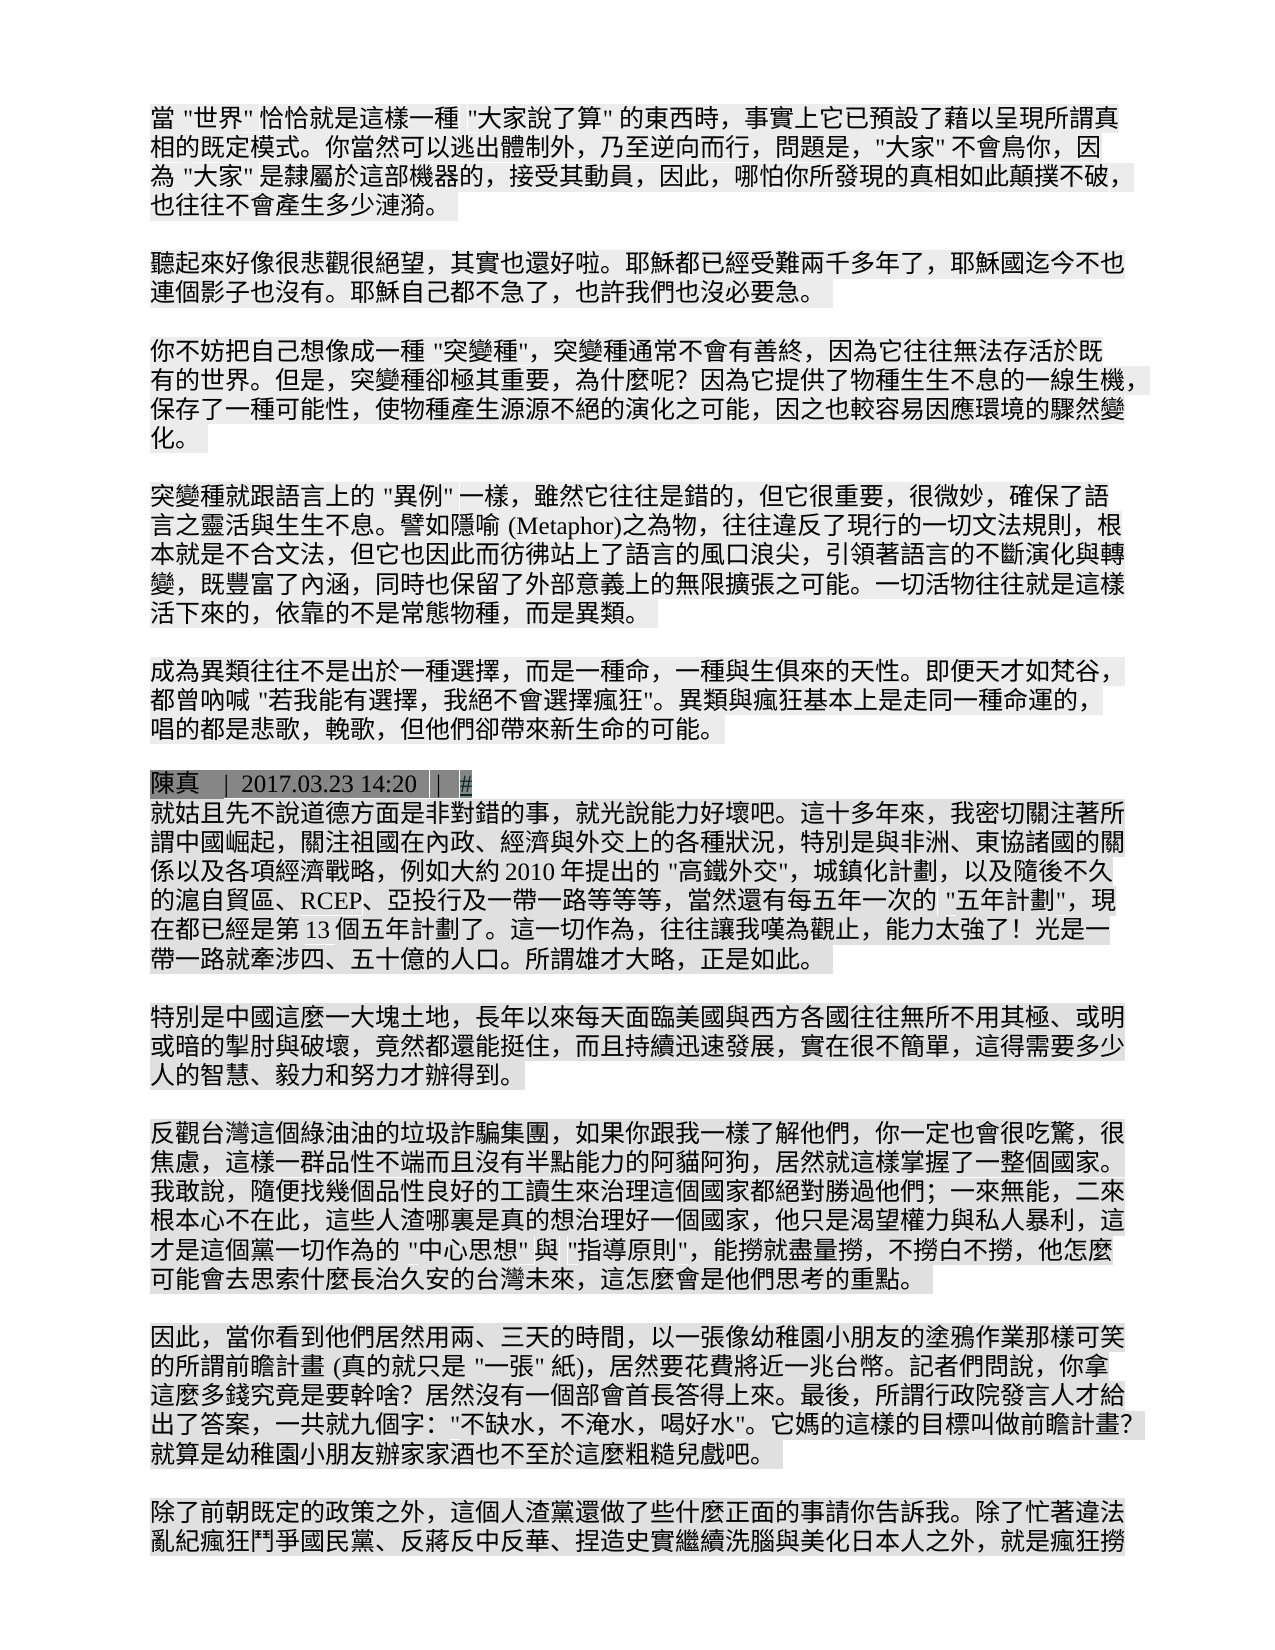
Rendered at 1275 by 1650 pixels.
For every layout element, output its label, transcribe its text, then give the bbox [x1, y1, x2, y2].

text 就姑且先不說道德方面是非對錯的事，就光說能力好壞吧。這十多年來，我密切關注著所謂中國崛起，關注祖國在內政、經濟與外交上的各種狀況，特別是與非洲、東協諸國的關係以及各項經濟戰略，例如大約2010年提出的 "高鐵外交"，城鎮化計劃，以及隨後不久的滬自貿區、RCEP、亞投行及一帶一路等等等，當然還有每五年一次的 "五年計劃"，現在都已經是第13個五年計劃了。這一切作為，往往讓我嘆為觀止，能力太強了！光是一帶一路就牽涉四、五十億的人口。所謂雄才大略，正是如此。 特別是中國這麼一大塊土地，長年以來每天面臨美國與西方各國往往無所不用其極、或明或暗的掣肘與破壞，竟然都還能挺住，而且持續迅速發展，實在很不簡單，這得需要多少人的智慧、毅力和努力才辦得到。 反觀台灣這個綠油油的垃圾詐騙集團，如果你跟我一樣了解他們，你一定也會很吃驚，很焦慮，這樣一群品性不端而且沒有半點能力的阿貓阿狗，居然就這樣掌握了一整個國家。我敢說，隨便找幾個品性良好的工讀生來治理這個國家都絕對勝過他們；一來無能，二來根本心不在此，這些人渣哪裏是真的想治理好一個國家，他只是渴望權力與私人暴利，這才是這個黨一切作為的 "中心思想" 與 "指導原則"，能撈就盡量撈，不撈白不撈，他怎麼可能會去思索什麼長治久安的台灣未來，這怎麼會是他們思考的重點。 因此，當你看到他們居然用兩、三天的時間，以一張像幼稚園小朋友的塗鴉作業那樣可笑的所謂前瞻計畫 (真的就只是 "一張" 紙)，居然要花費將近一兆台幣。記者們問說，你拿這麼多錢究竟是要幹啥？居然沒有一個部會首長答得上來。最後，所謂行政院發言人才給出了答案，一共就九個字："不缺水，不淹水，喝好水"。它媽的這樣的目標叫做前瞻計畫？就算是幼稚園小朋友辦家家酒也不至於這麼粗糙兒戲吧。 除了前朝既定的政策之外，這個人渣黨還做了些什麼正面的事請你告訴我。除了忙著違法亂紀瘋狂鬥爭國民黨、反蔣反中反華、捏造史實繼續洗腦與美化日本人之外，就是瘋狂撈錢、卡位、掠奪無數資源與職位，而且控制司法，企圖製造白色恐怖以鏟除異己、壓制反對者，並且用盡一切卑劣手段壟斷各行各界人事與資源，做為一種分贓工具，順我者昌逆我者亡，進一步鞏固一己之利與一黨之私。除此之外還不惜出賣眾人健康，處心積慮就是要開放美、日各種有毒食品的進口，連各種農藥標準居然也能因此而瘋狂解禁與近乎無限地放寬，完全不管國人死活。 你就姑且先忽略道德方面的評價，就光看能力就好，台灣這麼小的一個島居然也能搞得如此烏煙瘴氣要死不活，你不會覺得很荒唐嗎？花那麼多錢，養這麼一大群低能人渣來當我們的領導，不會太離譜嗎？而且，學生交作業時，就算再怎麼不樂意，好歹也會把報告弄出個不會太難看的樣子，但這個政治詐騙集團卻居然好像連應付一下都很懶得應付。 你能不能想像，對岸政府，所有高官排排坐，然後神神祕祕地拿出一張紙，上面隨手畫幾個小圈圈，寫上幾個字，不缺水不淹水喝好水，然後就要花個幾兆元，說這是宇宙第一偉大足以嚇死敵人、全世界都佩服的前瞻計畫，你能不能想像這樣一種兒戲與荒唐？ 而且，你要知道，好笑歸好笑，這可都是你我辛苦賺來的血汗錢，而且，你我的親朋好友都住在這島上，如此胡搞瞎搞，你還會真的覺得很好玩、很有趣、很好笑嗎？ 一個人要支持哪個黨當然是你的自由，重點是：你到底知不知道你所熱烈擁戴的那個黨每天究竟是在幹些什麼？你到底有沒有想過類似像這樣一些問題？這真的就是你所要的嗎？這就是所謂神聖偉大的民主自由？你曾經花一秒鐘去想過這些問題嗎？你若是個老師或比方說公司主管，當學生或職員展現這樣一種能力和品性時，你真的會感到很佩服很棒很偉大？就只因為對方顏色正確，其它就統統無所謂了？ 而且，說完能力問題，更重要的還有道德問題，這部份就更是罄竹難書了。 比方說，不是說要建立什麼 "兩國" 關係監督條例嗎？否則就是賣台嗎？三年多了，怎麼不趕緊立法？ 不是說什麼公投法多偉大多神聖，必須補正什麼鳥籠公投嗎？不是說什麼必須大幅降低公投成案的門檻而且必須可以改國號改領土範圍與重新制憲才是愛台灣愛人權，否則就是賣台就是違反人權嗎？現在大權在握了，怎麼不去做呢？ 不是說只要是人就應該要廢除所有核電廠才是真正愛台灣嗎？怎麼不趕快廢呢？怎麼反而老是說要重啟已經停止運轉的幾座舊有的核電機組？林義雄應該趕緊出來喝斥這些人渣才對啊。 不是說要發動統獨公投，否則就是賣台嗎？趕快發動啊，怎麼不發動，還在等什麼呢？ 不是說人民包圍政府、入侵與佔領政府機關是偉大的民主愛國運動嗎？怎麼現在連掛有刀片的恐怖拒馬都敢拿出來圍堵與攻擊偉大而且手無寸鐵的人民？ 不是這麼說的嗎？人民抗議，不管多麼暴力或激烈，不但不應該有罪，而且應該媒體一致表揚與歌頌才對啊，怎麼連那些向來滿口神聖人民的綠色尾巴黨反而還跳出來譴責什麼暴民呢？對於沒事故意找事、真正的政治暴民竟給予表揚、神化與偶像化，對於真正基於義憤的反抗者卻給予妖魔化。甚至還會自編自導自演什麼 "機關槍掃射暴民" 的假圖片與假謠言來嫁禍給反抗者，自己捏造，自己拆穿，然後嫁禍給對方，使之污名化、爭議化，使人們失去對於反抗者的信任與支持。 種種敗行劣跡，罄竹難書，寫來真是滿紙污穢。 [150, 799, 1125, 1556]
text 陳真 | 2017.03.23 14:20 | # [150, 769, 1125, 799]
text 農藥管制標準偷偷摸摸大幅放寬的事，我原本以為像這樣一種荒唐事理當人神共憤才對，沒想到連這樣居然也能護航，並且把反對者扣上政治鬥爭的藍帽子。早上出門吃早餐時不小心瞄到桌上的自由人渣報，顯然就是這麼幹的。這個人渣報，估計即便是殺老母姦老爸，我看只要是綠的，他都會一概護航。 當然不是說農藥管制標準絕不能改變，但是，任何有關健康方面的事，一定是越來越嚴謹，哪有人反而越改越寬鬆甚至毫無尺度突然莫名其妙大幅解放的道理？那不是發神經嗎？而且，竟然還說這是依據我們自己的什麼農業試驗所自行研究所得到的健康標準數據，實在有夠荒唐。這種事是可以關起門來自己研究出一套與眾不同的標準的嗎？現在卻又推給農藥商，說是回應農藥商的要求，所以才放寬標準。可是，人渣黨會這麼聽話嗎？農藥商叫他放寬他就放寬？背後施壓者，絕非來自內部，而是來自美、日。 當然不是說標準絕不能改變，但是，任何有關健康方面的事，一定是越來越嚴謹，哪有人反而越改越寬鬆甚至毫無尺度突然莫名其妙大幅放寬的道理？ 就比方說醫院的各項安全衛生標準，包括院內感染控制、用藥管制與副作用的限制等等等，鉅細靡遺，非常複雜；相關標準一定是隨著生活水平的不斷提高而越來越趨嚴謹，絕不會莫名其妙突然偷偷大開文明倒車之理。 三十年前當醫生，跟三十年後當醫生差很多，以前很 "自由"，醫生皇帝大，只要我喜歡，有什麼不可以？各項衛生安全與健康管制標準很低，但是，隨著時代進步，標準自然就會越來越高。當你要反其道而行來大幅降低衛生健康標準時，總該有個充份理由來說明為何被迫必須如此吧？ 我看到的各種護航理由都是一些很北七的說法，北七到光是想到要去回應這種北七的聲音，我就很痛苦。媽的，到底智商是要多有彈性，到底是要把智商自行降到多低，才能夠和各種北七之聲產生共鳴，達成有效溝通？ 我看到的各種護航理由大致上像這樣，歸類如下： A: 一公克食物才零點零零幾個ppm，免驚啦，不會死啦，要死也得吃上幾公斤才會死啦。 可是，會不會馬上毒發身亡，難道是我們在考量衛生安全與健康的參考標準？只要不會立即口吐白沫抽筋暴斃，就都算是安全的？ 過去連續劇常有吃安眠藥自殺的悲劇情節，為何如此？因為(誤以為)死得很安祥，不會太難看。其它死法往往都很慘，略過不表，惟有吞安眠藥而死似乎最浪漫唯美了。但是，隨著藥物研發的進步改良，這項 "福利" 早已不可得。 我常開玩笑跟病人說，你別企圖吞安眠藥自殺，因為你恐怕得至少吞上一個大水桶那麼多的安眠藥或許才會達到致死劑量。我這玩笑話自然有其根據，但你總不會以致死劑量來做為一種藥物使用的參考標準吧？難道你會跟病人說：一顆藥才幾毫克，免驚啦，盡量愛吃多少就吃多少，不會死啦，要死也得吃上三百公斤的藥才會死。 B. 鹽吃多了也會腎衰竭啊，那你為什麼還吃？ 這真是相當有內涵的一種辯解，我有一種自動被打敗的感覺。可是，鹽是人體生存必需品，難道農藥也是你所需要的養份？它難道不是應該越低越好、最好是零嗎？ C: 農 "藥" 嚴格來說是一種藥，它不是毒，不能小題大作。 這回換修辭學原理的探討了。這一題算我認輸好了。 D. 我們每天都嘛在吃農藥，也沒聽說有誰因此得癌症啊，洗乾淨就好了嘛。 這一題也是算我輸。 E. 經過某種科學研究，我們曾經拿一堆農藥餵了好幾隻(可憐的)小老鼠，也沒看到牠們得癌症啊。安啦，儘管吃啦，不會有事啦，科學已經證明它是安全無虞的了。 這題水準相當高。有多高呢？大約幼稚園中班那麼高吧。 有一天，我去東部某個濱臨太平洋的港灣垂釣，媽的，釣半天，竟然連一隻吳郭魚也沒釣到，於是我得出一個結論：太平洋裏根本沒有魚。這是推論一。 推論二：我很想問的是，大便就算吃上三百公斤，我也敢保證絕對不會突然罹癌或馬上暴斃，難道你會因此而拿它來當食物配料？連大便這麼營養豐富的東西你都怕，更不用說農藥了不是嗎？ 其它還有很多類型的精采辯論，我就不一一介紹了，因為我怕又會引起 "熱烈" 討論，我的智商彈性指數怕沒法跟上各位。 做為一個醫生，我肯定是屬於那一類 "用藥劑量非常低" 的醫生。為什麼呢？因為我怎麼給自己開藥，我就會怎麼開藥給別人，絕不會有任何差別待遇。我自己不喜歡吃 "太多" 藥物，所以，當我開藥給病人時，我也會盡可能不要開 "太多" 藥。如果一顆就有效，你幹嘛吃兩顆呢？你是怕藥廠錢賺太少嗎？ 做為一個醫生，一生得讀上至少數以千計的科學論文，也算是半個科學家了吧，我常深深有個感覺，那就是：所謂科學，特別是牽涉巨大暴利的生技與自然科學，其實就跟政治幾乎一模一樣，有著極其類似的運作與生產模式，是一種受到各方利益團體極大操弄的東西。 簡單說，在利益極大化的原則下，這類牽扯暴利的所謂科學真相，其實是很可疑的。我並非說這裏頭有著一種陰謀，而是說它始終依循著一套陽謀，一套有利於呈現 "有利真相" 的模式來產生所謂科學知識。在這樣一套所謂科學知識的運作與生產模式中，它並非真的鼓勵你去發現真相，而是盡量引導你去發現 (或者其實應該說 "發明") 有利於特定利益團體的所謂真相。 更根本的是，這樣一種 "引導"，並非在個人唯心層面上運作，而是一種體制，一種結構，就像一部機器那樣，早已預設了這樣一種知識生產程式。 你當然依舊可以跑到機器外面追求真相，不會有人因此把你繩之以法打入黑牢，問題是，你很難跟機器 (或者說體制) 抗衡，為什麼呢？因為 "世界" 是這樣一種東西，"大家" 說了算；就跟鈔票一樣，鈔票的價值並非實存於其內在本質，而是 "大家" 說了算，當 "大家" 說它價值一千就是一千，一百就是一百，哪怕千元紙鈔和百元鈔其實都不過只是一張同樣的紙，只是多個零少個零而已。 當 "世界" 恰恰就是這樣一種 "大家說了算" 的東西時，事實上它已預設了藉以呈現所謂真相的既定模式。你當然可以逃出體制外，乃至逆向而行，問題是，"大家" 不會鳥你，因為 "大家" 是隸屬於這部機器的，接受其動員，因此，哪怕你所發現的真相如此顛撲不破，也往往不會產生多少漣漪。 聽起來好像很悲觀很絕望，其實也還好啦。耶穌都已經受難兩千多年了，耶穌國迄今不也連個影子也沒有。耶穌自己都不急了，也許我們也沒必要急。 你不妨把自己想像成一種 "突變種"，突變種通常不會有善終，因為它往往無法存活於既有的世界。但是，突變種卻極其重要，為什麼呢？因為它提供了物種生生不息的一線生機，保存了一種可能性，使物種產生源源不絕的演化之可能，因之也較容易因應環境的驟然變化。 突變種就跟語言上的 "異例" 一樣，雖然它往往是錯的，但它很重要，很微妙，確保了語言之靈活與生生不息。譬如隱喻 (Metaphor)之為物，往往違反了現行的一切文法規則，根本就是不合文法，但它也因此而彷彿站上了語言的風口浪尖，引領著語言的不斷演化與轉變，既豐富了內涵，同時也保留了外部意義上的無限擴張之可能。一切活物往往就是這樣活下來的，依靠的不是常態物種，而是異類。 成為異類往往不是出於一種選擇，而是一種命，一種與生俱來的天性。即便天才如梵谷，都曾吶喊 "若我能有選擇，我絕不會選擇瘋狂"。異類與瘋狂基本上是走同一種命運的，唱的都是悲歌，輓歌，但他們卻帶來新生命的可能。 [150, 75, 1125, 744]
